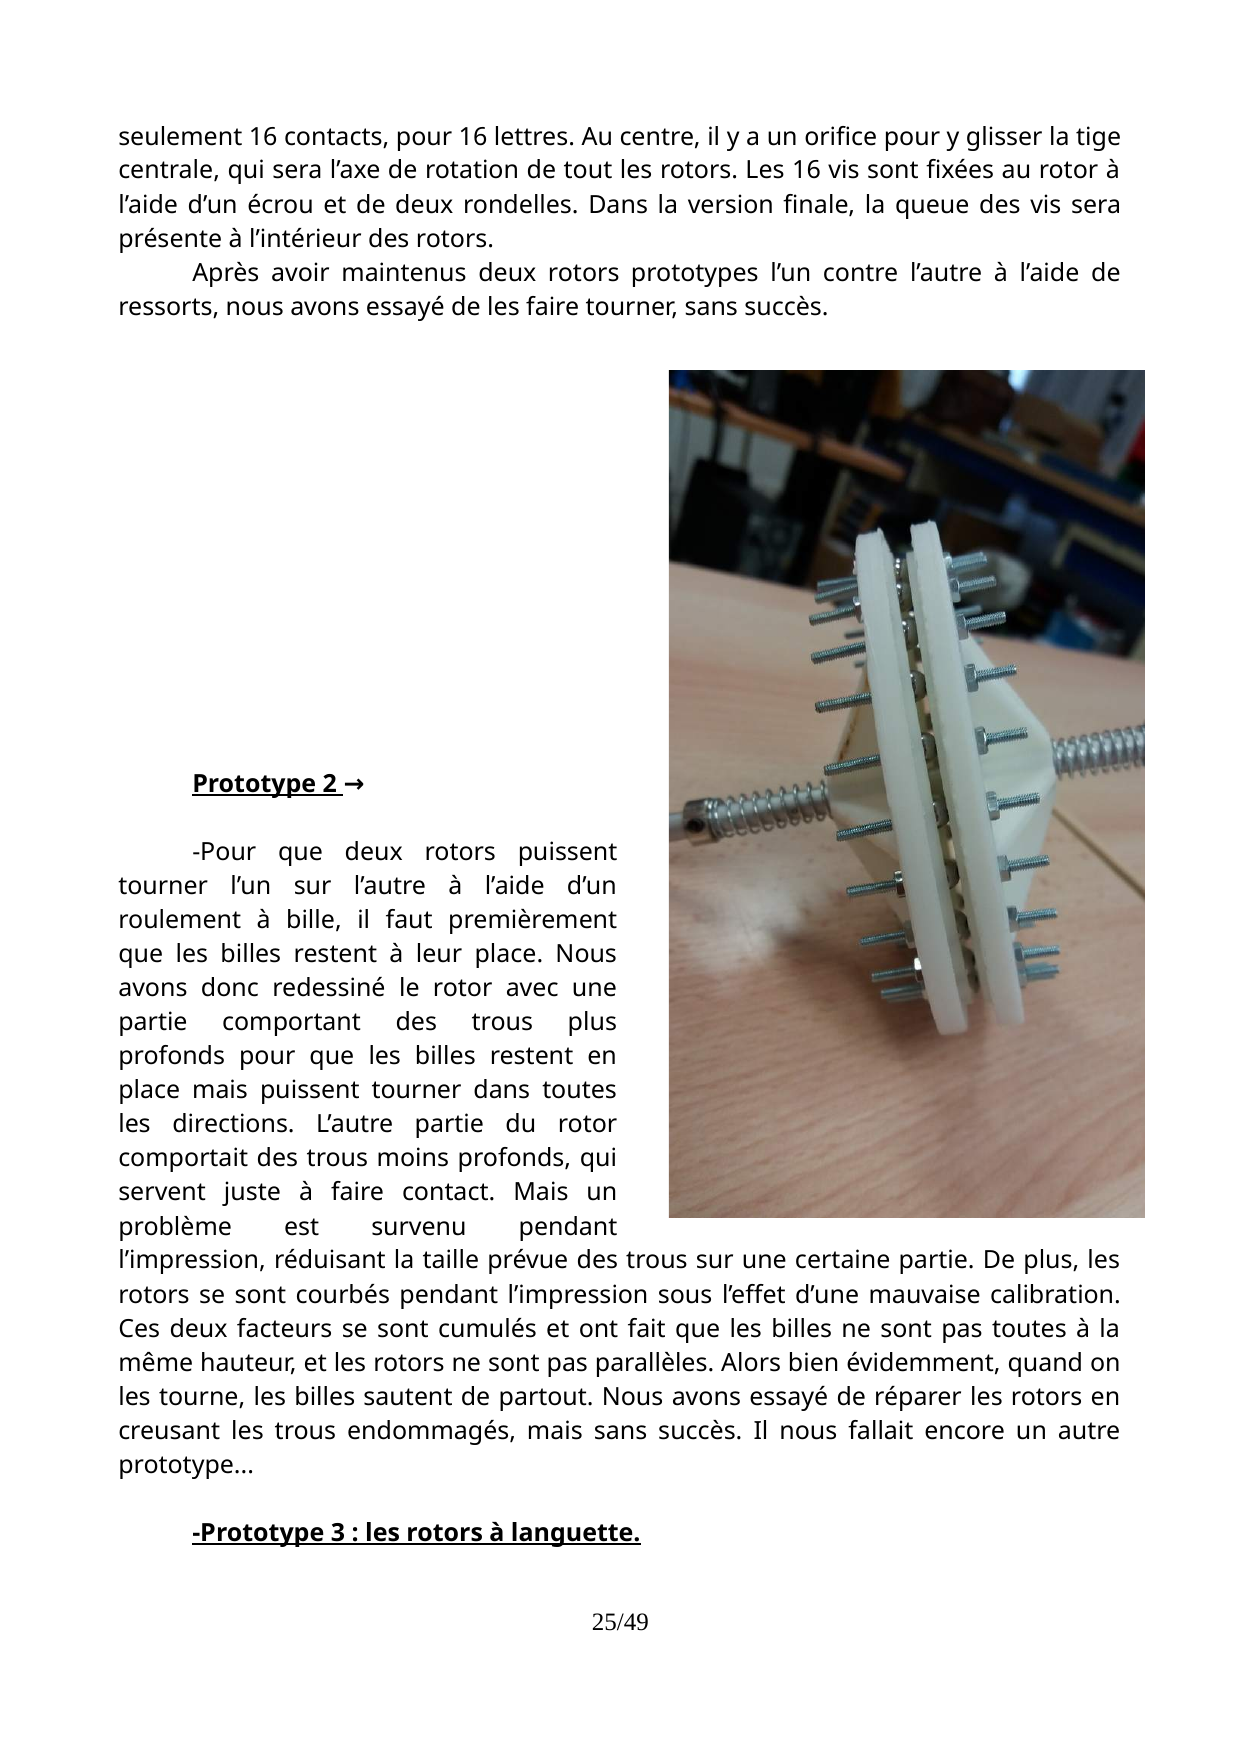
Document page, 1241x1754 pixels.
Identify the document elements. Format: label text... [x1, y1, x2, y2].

text -Prototype 3 : les rotors à languette. [118, 1515, 1122, 1549]
picture [668, 370, 1145, 1218]
text Après avoir maintenus deux rotors prototypes l’un contre l’autre à l’aide de ressorts, nous avons essayé de les faire tourner, sans succès. [118, 254, 1122, 322]
text seulement 16 contacts, pour 16 lettres. Au centre, il y a un orifice pour y glisser la tige centrale, qui sera l’axe de rotation de tout les rotors. Les 16 vis sont fixées au rotor à l’aide d’un écrou et de deux rondelles. Dans la version finale, la queue des vis sera présente à l’intérieur des rotors. [118, 118, 1122, 254]
text Prototype 2 → [118, 765, 617, 799]
text -Pour que deux rotors puissent tourner l’un sur l’autre à l’aide d’un roulement à bille, il faut premièrement que les billes restent à leur place. Nous avons donc redessiné le rotor avec une partie comportant des trous plus profonds pour que les billes restent en place mais puissent tourner dans toutes les directions. L’autre partie du rotor comportait des trous moins profonds, qui servent juste à faire contact. Mais un problème est survenu pendant l’impression, réduisant la taille prévue des trous sur une certaine partie. De plus, les rotors se sont courbés pendant l’impression sous l’effet d’une mauvaise calibration. Ces deux facteurs se sont cumulés et ont fait que les billes ne sont pas toutes à la même hauteur, et les rotors ne sont pas parallèles. Alors bien évidemment, quand on les tourne, les billes sautent de partout. Nous avons essayé de réparer les rotors en creusant les trous endommagés, mais sans succès. Il nous fallait encore un autre prototype... [118, 833, 1122, 1481]
